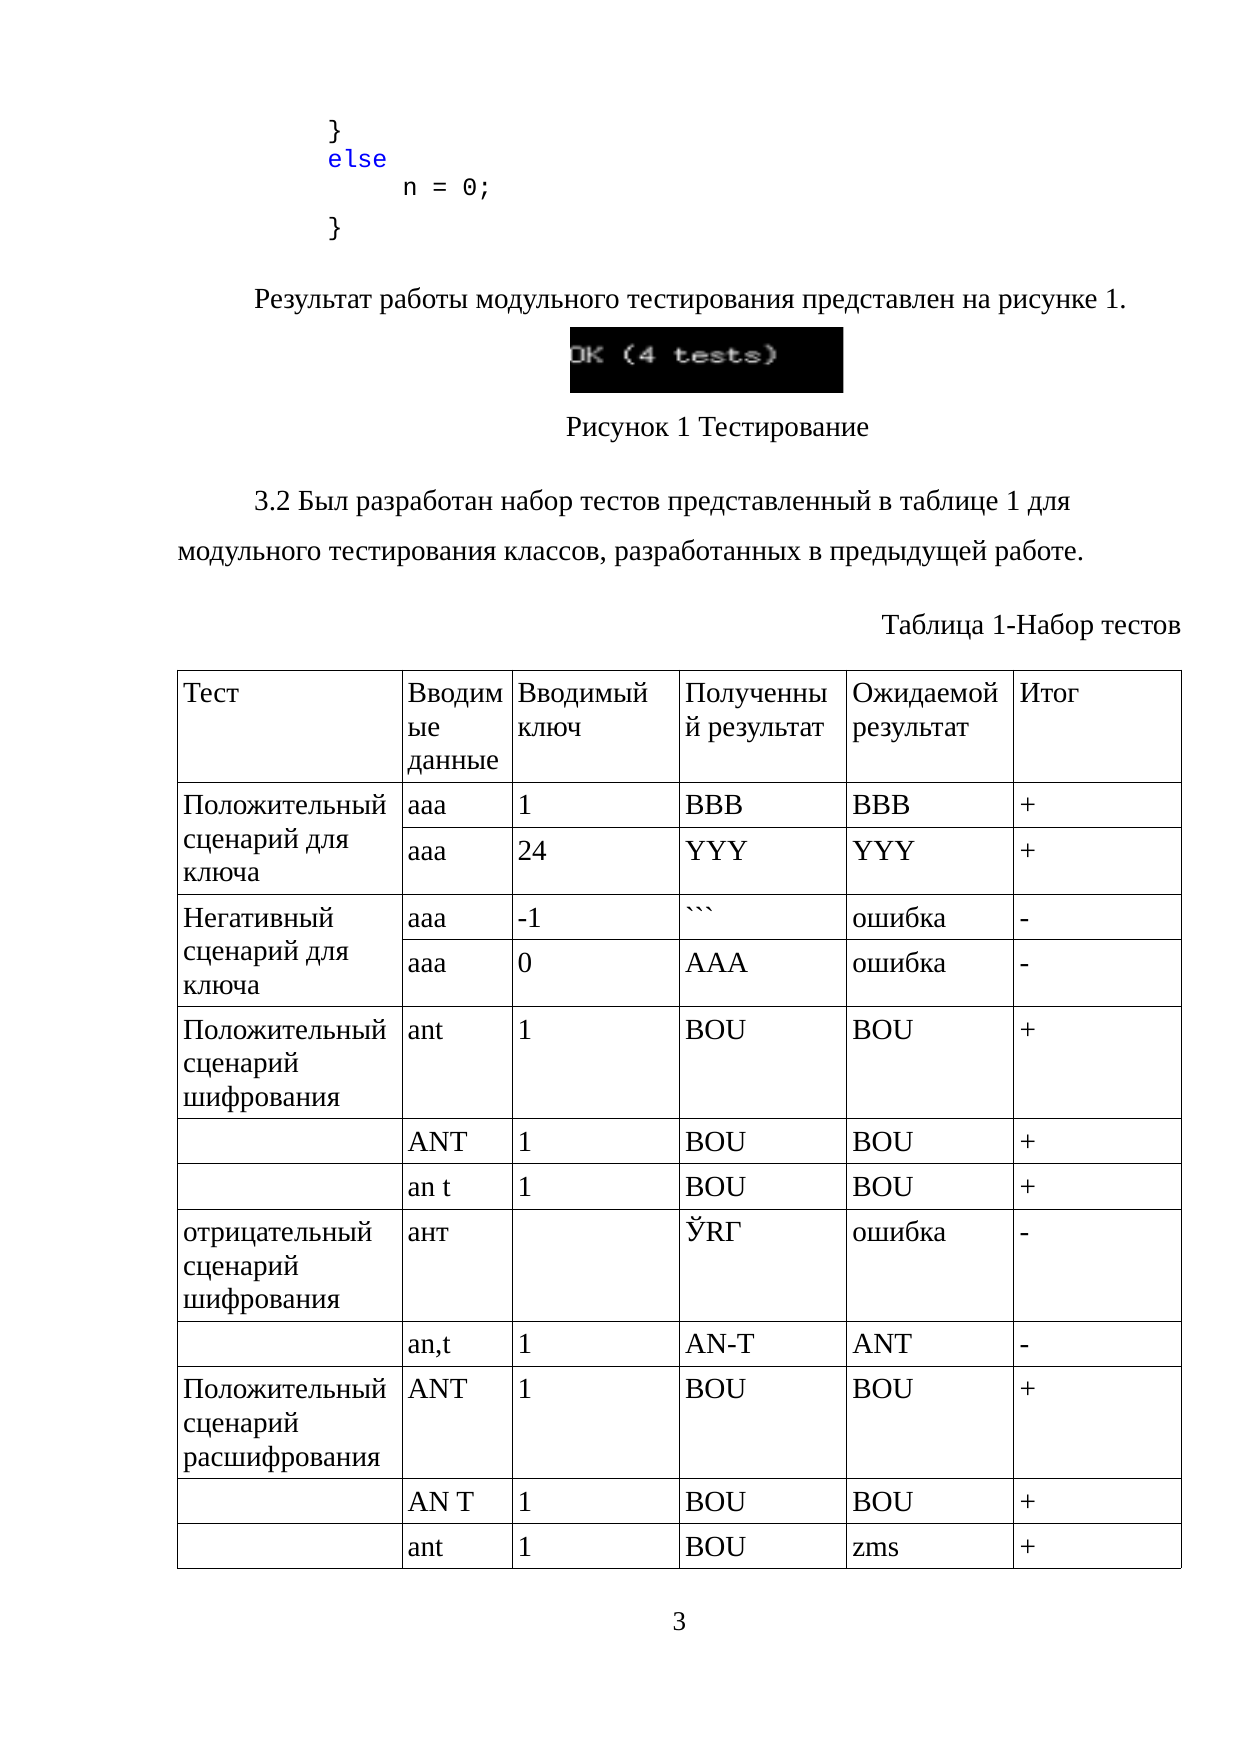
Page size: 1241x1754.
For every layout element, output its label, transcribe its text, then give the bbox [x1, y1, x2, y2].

table_header Итог [1014, 671, 1181, 782]
table_header Вводимые данные [403, 671, 512, 782]
table_cell 1 [513, 1164, 679, 1208]
table_cell + [1014, 828, 1181, 894]
table_cell BOU [680, 1119, 846, 1163]
table_cell aaa [403, 895, 512, 939]
table_cell ``` [680, 895, 846, 939]
table_cell AAA [680, 940, 846, 1006]
table_cell 0 [513, 940, 679, 1006]
table_cell BOU [680, 1524, 846, 1568]
text Рисунок 1 Тестирование [177, 355, 1181, 442]
table_cell BBB [680, 783, 846, 827]
table_cell ошибка [847, 1210, 1013, 1321]
table_cell [513, 1210, 679, 1321]
table_cell an,t [403, 1322, 512, 1366]
table_cell an t [403, 1164, 512, 1208]
table_cell + [1014, 1164, 1181, 1208]
table_cell + [1014, 1479, 1181, 1523]
text Результат работы модульного тестирования представлен на рисунке 1. [177, 281, 1181, 315]
text Таблица 1-Набор тестов [177, 607, 1181, 641]
table_cell - [1014, 1322, 1181, 1366]
table_cell 1 [513, 1007, 679, 1118]
table_cell + [1014, 1524, 1181, 1568]
table_cell AN T [403, 1479, 512, 1523]
table_cell 1 [513, 1524, 679, 1568]
table_cell BOU [847, 1479, 1013, 1523]
table_cell [178, 1524, 402, 1568]
table_cell Положительный сценарий шифрования [178, 1007, 402, 1118]
table_cell ошибка [847, 895, 1013, 939]
table_cell aaa [403, 828, 512, 894]
table_cell zms [847, 1524, 1013, 1568]
table_cell [178, 1322, 402, 1366]
table_cell + [1014, 1119, 1181, 1163]
table_cell Негативный сценарий для ключа [178, 895, 402, 1006]
table_cell BOU [847, 1119, 1013, 1163]
table_cell [178, 1119, 402, 1163]
table_cell 1 [513, 1119, 679, 1163]
table_cell ANT [847, 1322, 1013, 1366]
picture [570, 327, 844, 393]
table_cell ошибка [847, 940, 1013, 1006]
table_cell BOU [680, 1164, 846, 1208]
table_cell -1 [513, 895, 679, 939]
table_cell BOU [847, 1367, 1013, 1478]
table_cell BOU [847, 1007, 1013, 1118]
table_header Вводимый ключ [513, 671, 679, 782]
table_cell + [1014, 1007, 1181, 1118]
text else [177, 146, 1181, 175]
table_cell YYY [847, 828, 1013, 894]
table_cell 24 [513, 828, 679, 894]
table_cell ант [403, 1210, 512, 1321]
table_cell - [1014, 940, 1181, 1006]
table_cell ant [403, 1007, 512, 1118]
table_cell YYY [680, 828, 846, 894]
table_header Ожидаемой результат [847, 671, 1013, 782]
table_cell + [1014, 1367, 1181, 1478]
table_cell 1 [513, 1322, 679, 1366]
table_cell [178, 1479, 402, 1523]
text n = 0; [177, 175, 1181, 203]
table_header Тест [178, 671, 402, 782]
table_cell [178, 1164, 402, 1208]
table_cell + [1014, 783, 1181, 827]
table_cell aaa [403, 783, 512, 827]
table_cell отрицательный сценарий шифрования [178, 1210, 402, 1321]
table_cell aaa [403, 940, 512, 1006]
table_cell ЎRГ [680, 1210, 846, 1321]
table_cell ANT [403, 1119, 512, 1163]
table_cell BOU [847, 1164, 1013, 1208]
table_cell 1 [513, 1367, 679, 1478]
text } [177, 118, 1181, 146]
table_cell BBB [847, 783, 1013, 827]
table_cell BOU [680, 1479, 846, 1523]
table_cell ANT [403, 1367, 512, 1478]
text } [177, 215, 1181, 243]
table_cell 1 [513, 783, 679, 827]
table_cell AN-T [680, 1322, 846, 1366]
table_cell BOU [680, 1007, 846, 1118]
table_cell - [1014, 1210, 1181, 1321]
table_cell BOU [680, 1367, 846, 1478]
table_cell - [1014, 895, 1181, 939]
table_cell Положительный сценарий расшифрования [178, 1367, 402, 1478]
table_cell 1 [513, 1479, 679, 1523]
table_cell ant [403, 1524, 512, 1568]
table_cell Положительный сценарий для ключа [178, 783, 402, 894]
table_header Полученный результат [680, 671, 846, 782]
text 3.2 Был разработан набор тестов представленный в таблице 1 для модульного тестирования классов, разработанных в предыдущей работе. [177, 483, 1181, 567]
